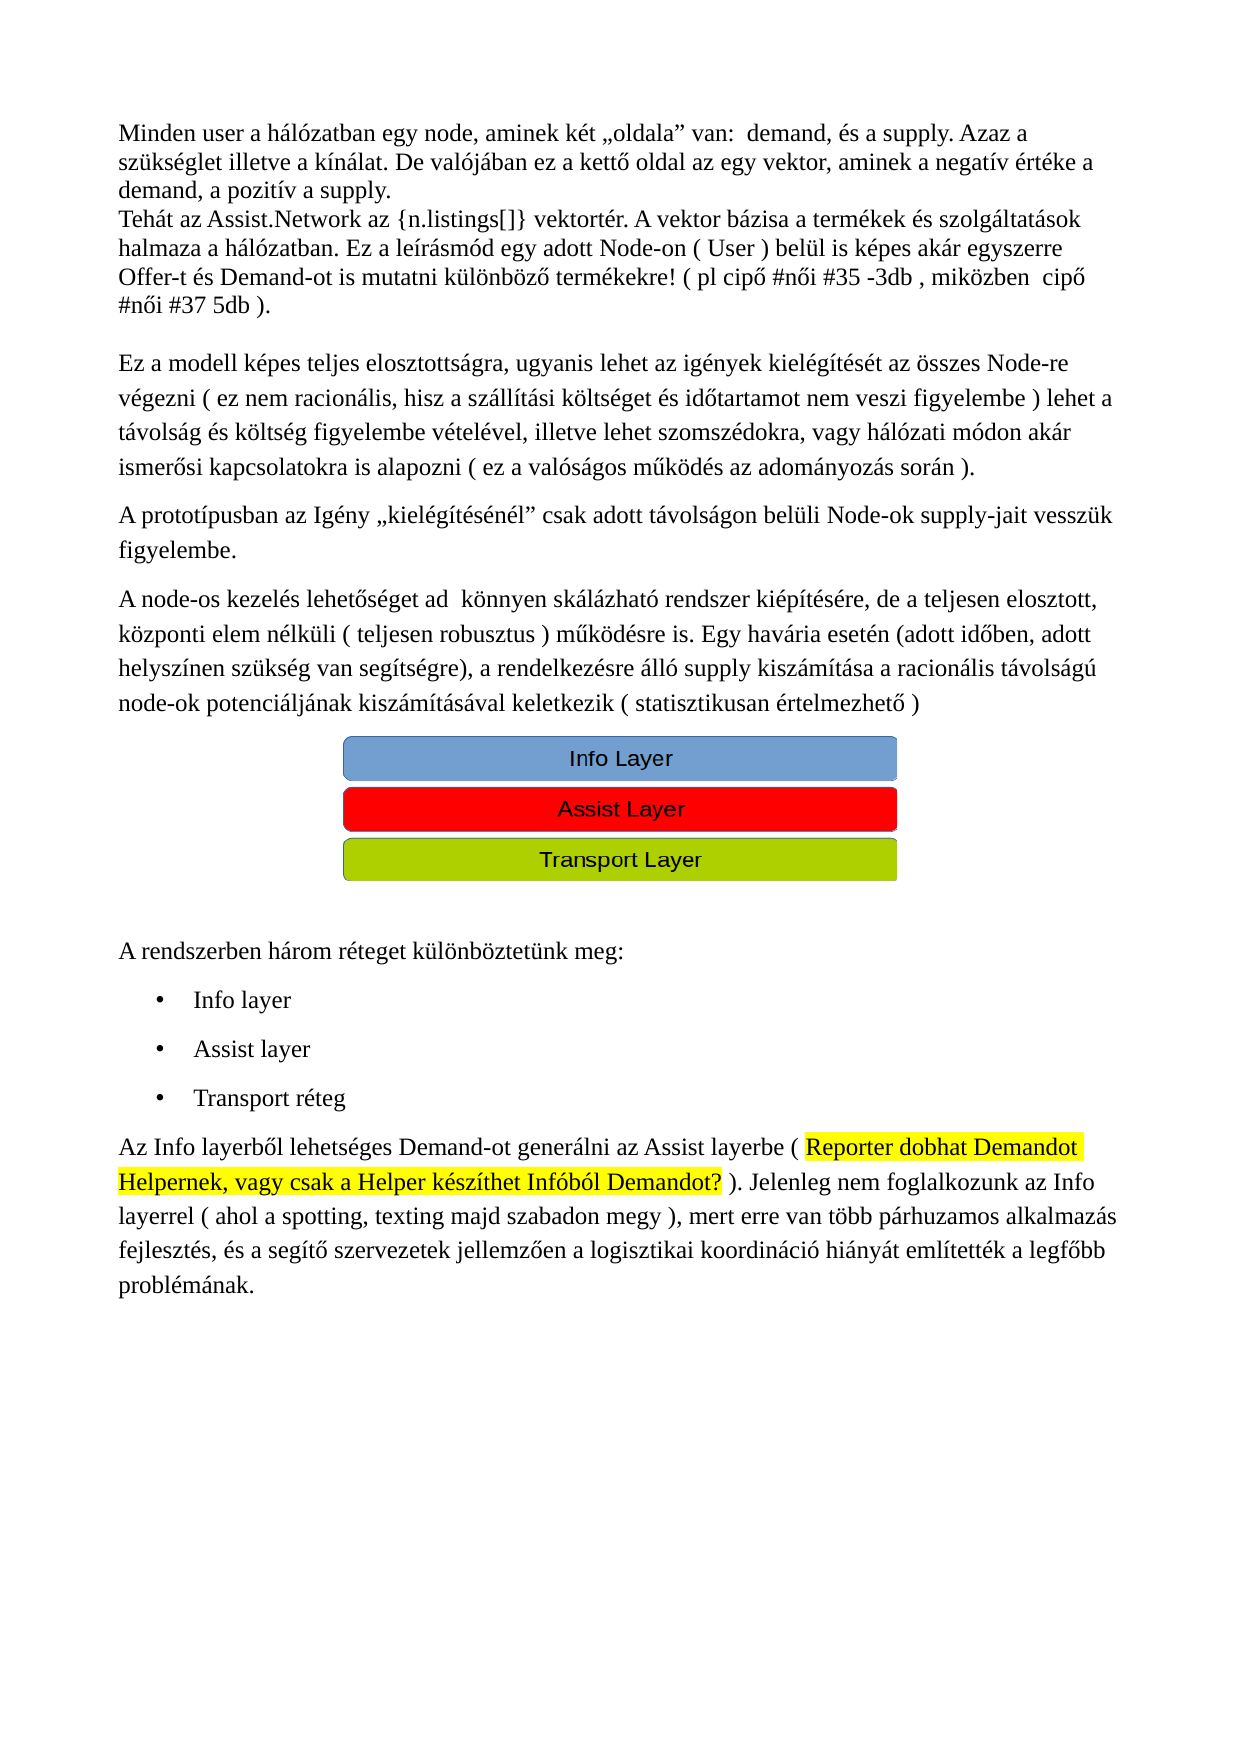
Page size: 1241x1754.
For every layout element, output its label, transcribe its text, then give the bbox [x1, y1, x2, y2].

text A node-os kezelés lehetőséget ad könnyen skálázható rendszer kiépítésére, de a teljesen elosztott, központi elem nélküli ( teljesen robusztus ) működésre is. Egy havária esetén (adott időben, adott helyszínen szükség van segítségre), a rendelkezésre álló supply kiszámítása a racionális távolságú node-ok potenciáljának kiszámításával keletkezik ( statisztikusan értelmezhető ) [118, 584, 1122, 716]
text Minden user a hálózatban egy node, aminek két „oldala” van: demand, és a supply. Azaz a szükséglet illetve a kínálat. De valójában ez a kettő oldal az egy vektor, aminek a negatív értéke a demand, a pozitív a supply. Tehát az Assist.Network az {n.listings[]} vektortér. A vektor bázisa a termékek és szolgáltatások halmaza a hálózatban. Ez a leírásmód egy adott Node-on ( User ) belül is képes akár egyszerre Offer-t és Demand-ot is mutatni különböző termékekre! ( pl cipő #női #35 -3db , miközben cipő #női #37 5db ). [118, 118, 1122, 319]
list Transport réteg [156, 1083, 1122, 1112]
list Assist layer [156, 1034, 1122, 1063]
text Az Info layerből lehetséges Demand-ot generálni az Assist layerbe ( Reporter dobhat Demandot Helpernek, vagy csak a Helper készíthet Infóból Demandot? ). Jelenleg nem foglalkozunk az Info layerrel ( ahol a spotting, texting majd szabadon megy ), mert erre van több párhuzamos alkalmazás fejlesztés, és a segítő szervezetek jellemzően a logisztikai koordináció hiányát említették a legfőbb problémának. [118, 1132, 1122, 1299]
list Info layer [156, 985, 1122, 1014]
text A prototípusban az Igény „kielégítésénél” csak adott távolságon belüli Node-ok supply-jait vesszük figyelembe. [118, 501, 1122, 564]
text Ez a modell képes teljes elosztottságra, ugyanis lehet az igények kielégítését az összes Node-re végezni ( ez nem racionális, hisz a szállítási költséget és időtartamot nem veszi figyelembe ) lehet a távolság és költség figyelembe vételével, illetve lehet szomszédokra, vagy hálózati módon akár ismerősi kapcsolatokra is alapozni ( ez a valóságos működés az adományozás során ). [118, 348, 1122, 480]
text A rendszerben három réteget különböztetünk meg: [118, 936, 1122, 964]
picture [343, 736, 898, 881]
